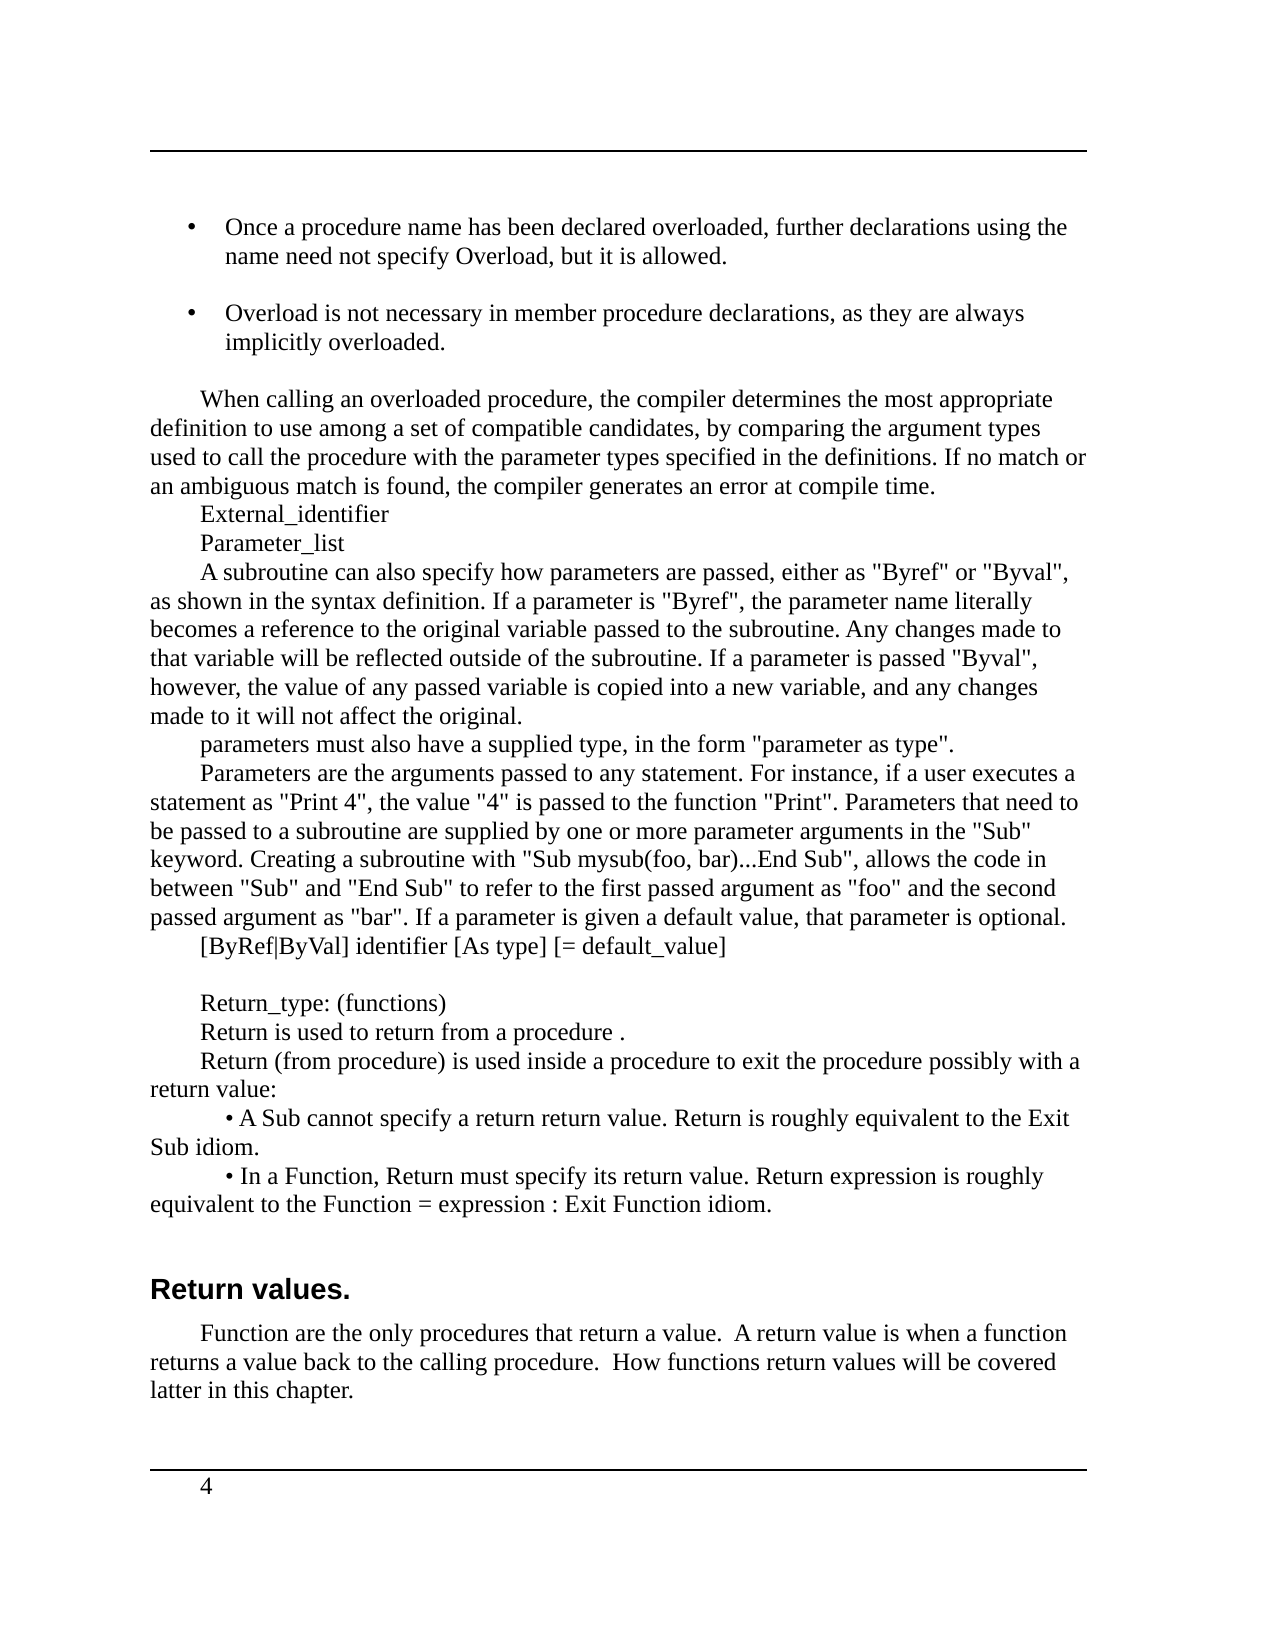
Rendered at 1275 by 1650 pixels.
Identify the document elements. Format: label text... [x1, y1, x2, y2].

text Function are the only procedures that return a value. A return value is when a function returns a value back to the calling procedure. How functions return values will be covered latter in this chapter. [150, 1318, 1087, 1404]
text • In a Function, Return must specify its return value. Return expression is roughly equivalent to the Function = expression : Exit Function idiom. [150, 1161, 1087, 1218]
text External_identifier [150, 499, 1087, 528]
text When calling an overloaded procedure, the compiler determines the most appropriate definition to use among a set of compatible candidates, by comparing the argument types used to call the procedure with the parameter types specified in the definitions. If no match or an ambiguous match is found, the compiler generates an error at compile time. [150, 384, 1087, 499]
text Return_type: (functions) [150, 988, 1087, 1017]
text A subroutine can also specify how parameters are passed, either as "Byref" or "Byval", as shown in the syntax definition. If a parameter is "Byref", the parameter name literally becomes a reference to the original variable passed to the subroutine. Any changes made to that variable will be reflected outside of the subroutine. If a parameter is passed "Byval", however, the value of any passed variable is copied into a new variable, and any changes made to it will not affect the original. [150, 557, 1087, 729]
text Parameters are the arguments passed to any statement. For instance, if a user executes a statement as "Print 4", the value "4" is passed to the function "Print". Parameters that need to be passed to a subroutine are supplied by one or more parameter arguments in the "Sub" keyword. Creating a subroutine with "Sub mysub(foo, bar)...End Sub", allows the code in between "Sub" and "End Sub" to refer to the first passed argument as "foo" and the second passed argument as "bar". If a parameter is given a default value, that parameter is optional. [150, 758, 1087, 931]
list Once a procedure name has been declared overloaded, further declarations using the name need not specify Overload, but it is allowed. [187, 212, 1087, 269]
text parameters must also have a supplied type, in the form "parameter as type". [150, 729, 1087, 758]
text Return (from procedure) is used inside a procedure to exit the procedure possibly with a return value: [150, 1046, 1087, 1103]
text [ByRef|ByVal] identifier [As type] [= default_value] [150, 931, 1087, 959]
text Parameter_list [150, 528, 1087, 557]
subtitle Return values. [150, 1272, 1087, 1306]
list Overload is not necessary in member procedure declarations, as they are always implicitly overloaded. [187, 298, 1087, 356]
text • A Sub cannot specify a return return value. Return is roughly equivalent to the Exit Sub idiom. [150, 1103, 1087, 1161]
text Return is used to return from a procedure . [150, 1017, 1087, 1046]
